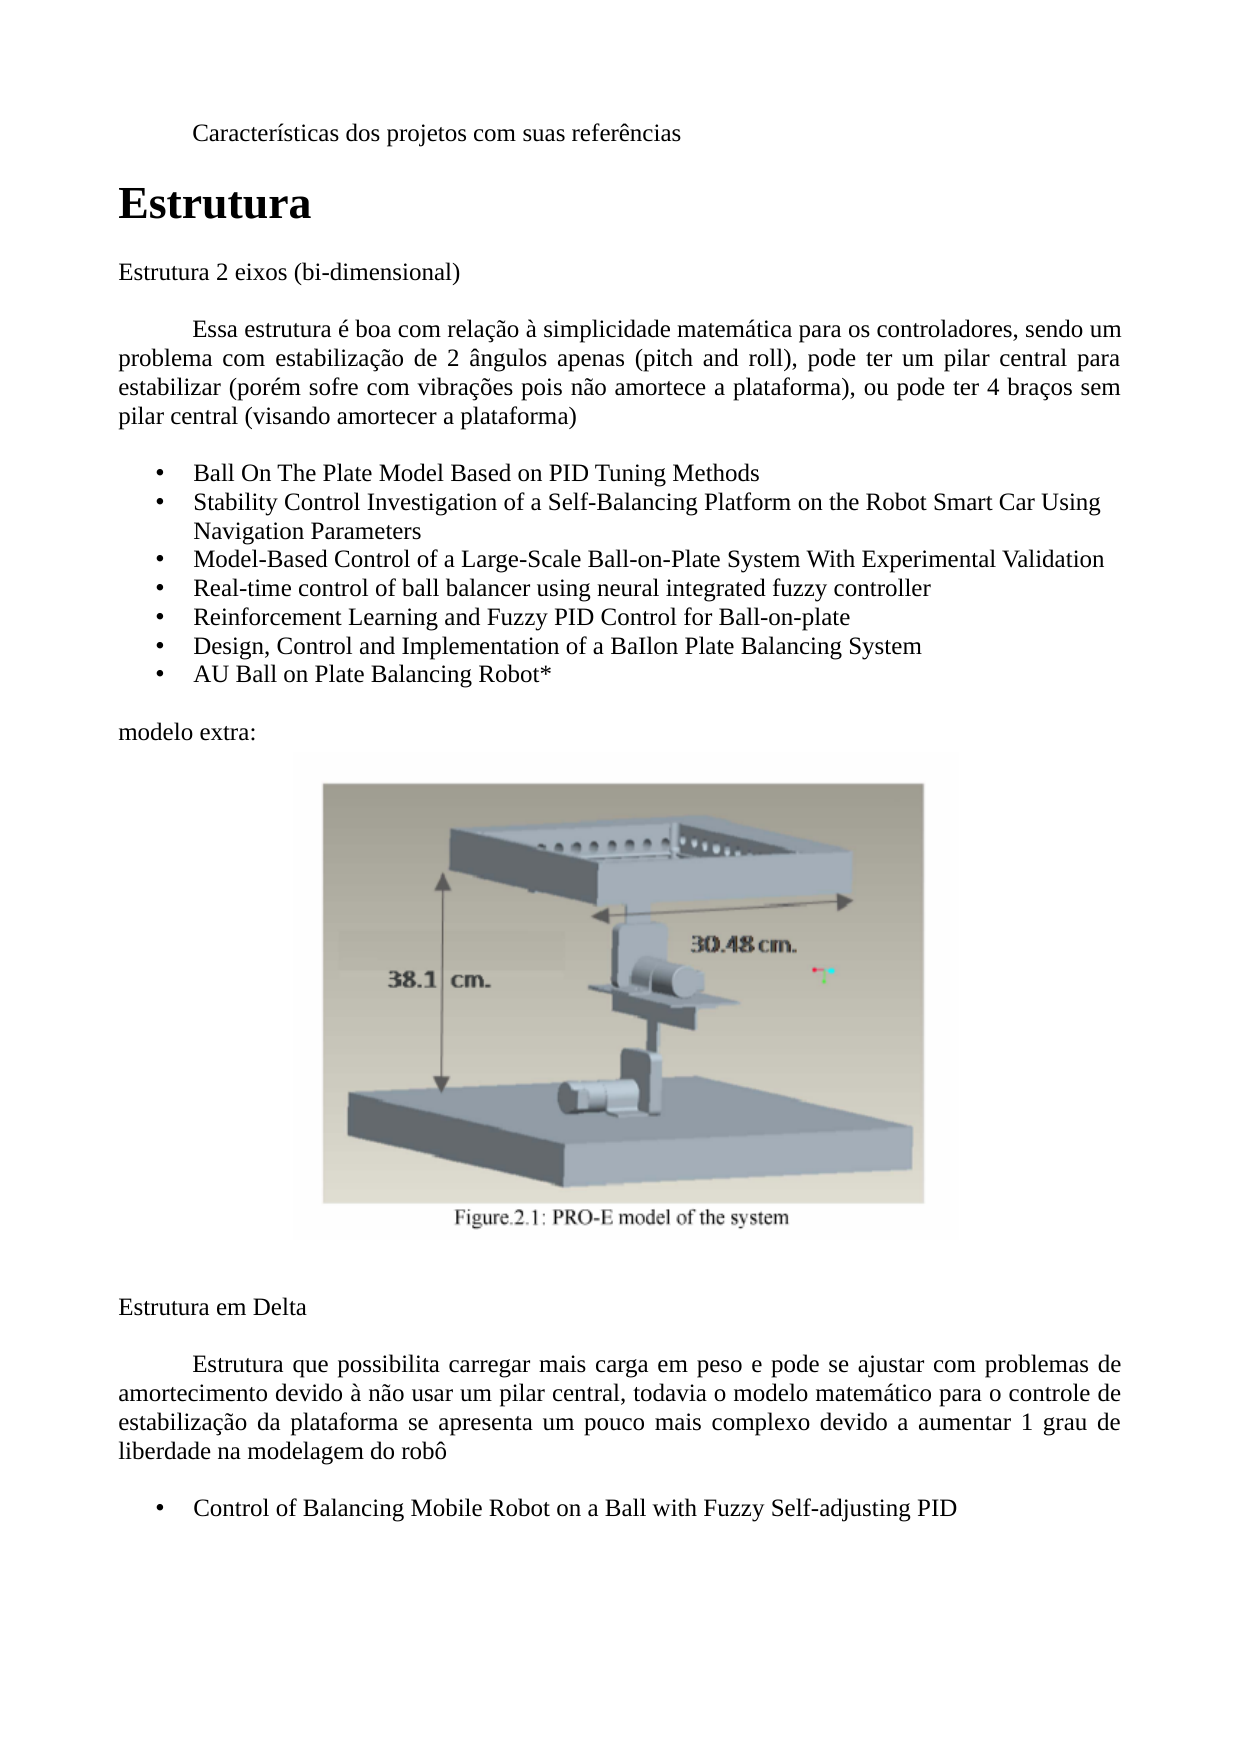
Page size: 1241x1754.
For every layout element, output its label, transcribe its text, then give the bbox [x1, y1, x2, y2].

list Model-Based Control of a Large-Scale Ball-on-Plate System With Experimental Validation [156, 544, 1122, 573]
text Estrutura 2 eixos (bi-dimensional) [118, 257, 1122, 286]
text Estrutura [118, 176, 1122, 228]
list Real-time control of ball balancer using neural integrated fuzzy controller [156, 573, 1122, 602]
list Reinforcement Learning and Fuzzy PID Control for Ball-on-plate [156, 602, 1122, 631]
list Ball On The Plate Model Based on PID Tuning Methods [156, 458, 1122, 487]
list AU Ball on Plate Balancing Robot* [156, 659, 1122, 688]
text modelo extra: [118, 717, 1122, 746]
picture [293, 752, 959, 1240]
text Características dos projetos com suas referências [118, 118, 1122, 147]
text Estrutura que possibilita carregar mais carga em peso e pode se ajustar com problemas de amortecimento devido à não usar um pilar central, todavia o modelo matemático para o controle de estabilização da plataforma se apresenta um pouco mais complexo devido a aumentar 1 grau de liberdade na modelagem do robô [118, 1349, 1122, 1464]
text Essa estrutura é boa com relação à simplicidade matemática para os controladores, sendo um problema com estabilização de 2 ângulos apenas (pitch and roll), pode ter um pilar central para estabilizar (porém sofre com vibrações pois não amortece a plataforma), ou pode ter 4 braços sem pilar central (visando amortecer a plataforma) [118, 314, 1122, 429]
list Design, Control and Implementation of a BaIlon Plate Balancing System [156, 631, 1122, 659]
text Estrutura em Delta [118, 1292, 1122, 1321]
list Stability Control Investigation of a Self-Balancing Platform on the Robot Smart Car Using Navigation Parameters [156, 487, 1122, 544]
list Control of Balancing Mobile Robot on a Ball with Fuzzy Self-adjusting PID [156, 1493, 1122, 1522]
